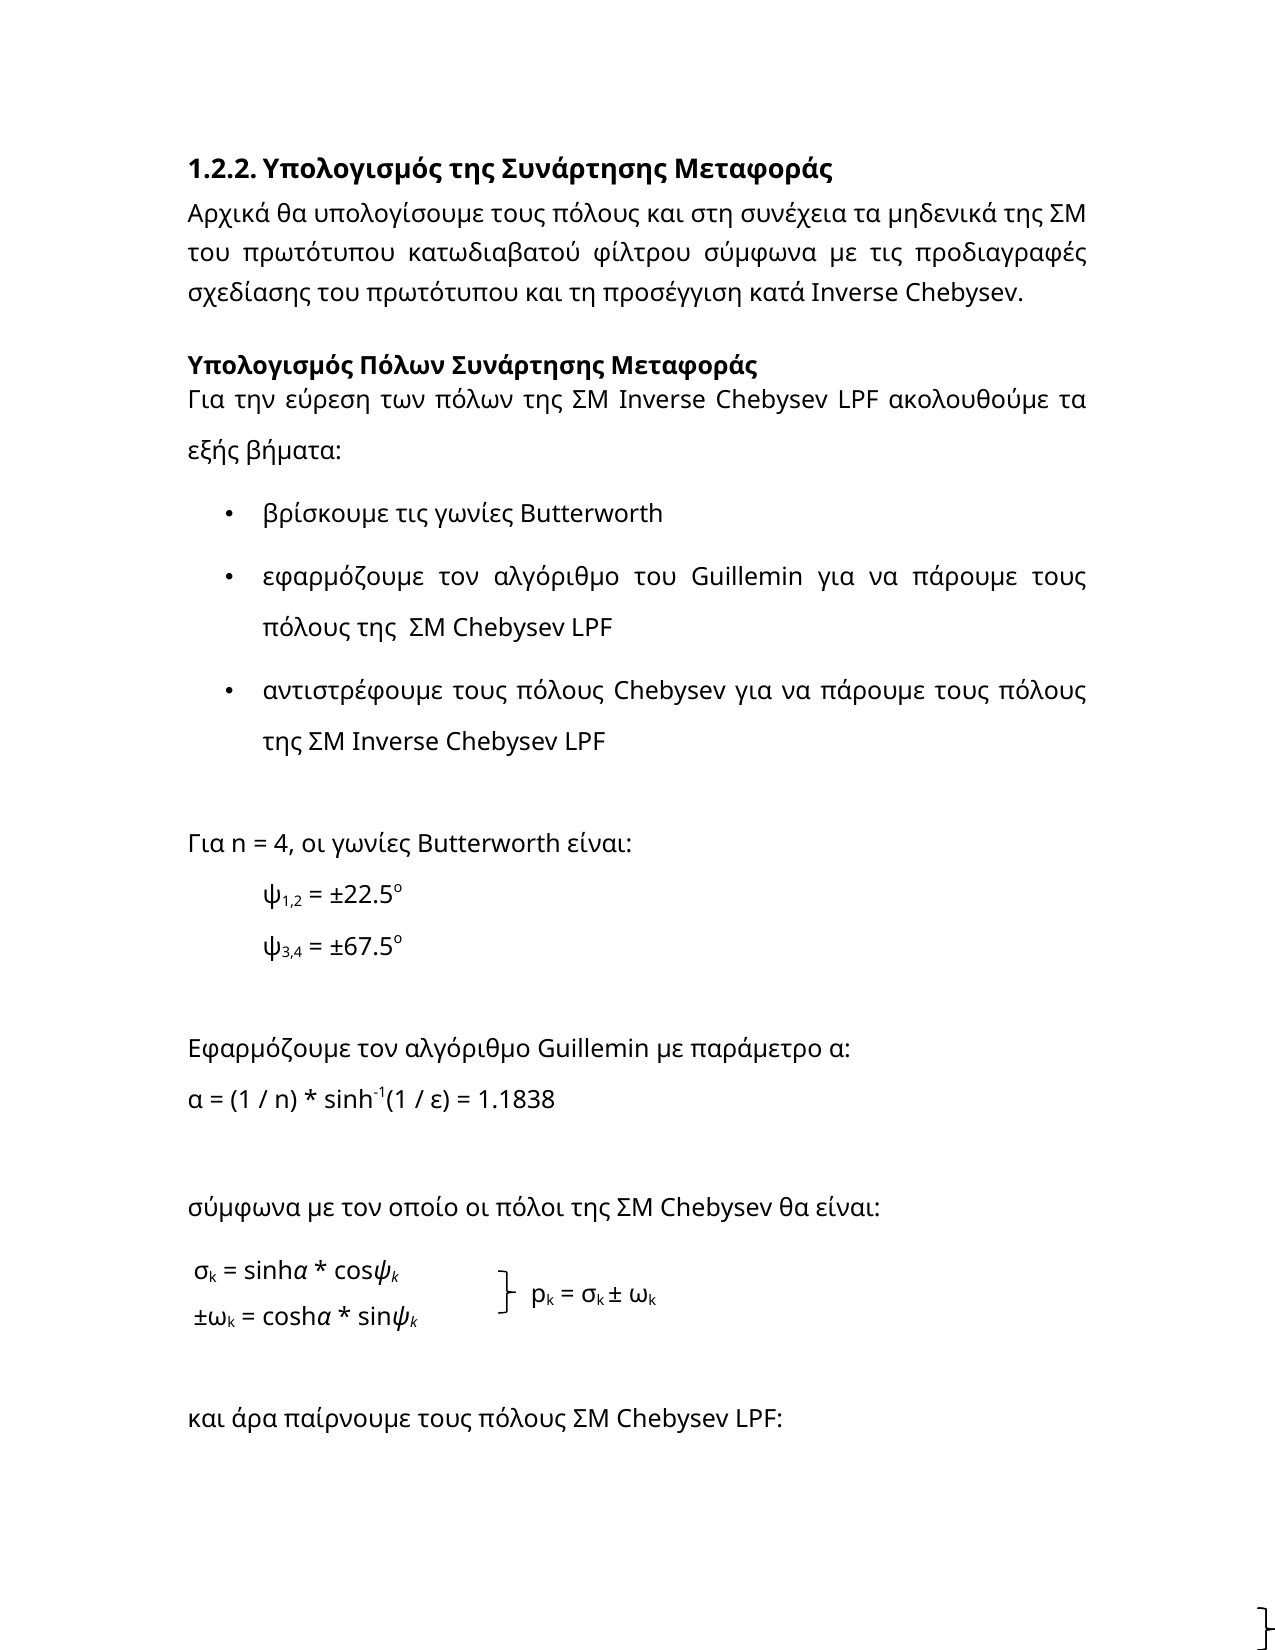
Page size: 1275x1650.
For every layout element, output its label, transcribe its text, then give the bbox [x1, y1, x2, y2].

text α = (1 / n) * sinh-1(1 / ε) = 1.1838 [187, 1082, 1087, 1116]
table_header σk = sinhα * cosψk [188, 1247, 525, 1292]
text Εφαρμόζουμε τον αλγόριθμο Guillemin με παράμετρο α: [187, 1031, 1087, 1064]
text ψ1,2 = ±22.5ο [187, 877, 1087, 911]
text ψ3,4 = ±67.5ο [187, 928, 1087, 962]
table_cell ±ωk = coshα * sinψk [188, 1293, 525, 1338]
text και άρα παίρνουμε τους πόλους ΣΜ Chebysev LPF: [187, 1401, 1087, 1435]
list βρίσκουμε τις γωνίες Butterworth [225, 496, 1087, 529]
text Για n = 4, οι γωνίες Butterworth είναι: [187, 826, 1087, 860]
list αντιστρέφουμε τους πόλους Chebysev για να πάρουμε τους πόλους της ΣΜ Inverse Chebysev LPF [225, 673, 1087, 758]
text σύμφωνα με τον οποίο οι πόλοι της ΣΜ Chebysev θα είναι: [187, 1190, 1087, 1224]
list εφαρμόζουμε τον αλγόριθμο του Guillemin για να πάρουμε τους πόλους της ΣΜ Chebysev LPF [225, 558, 1087, 644]
text Για την εύρεση των πόλων της ΣΜ Inverse Chebysev LPF ακολουθούμε τα εξής βήματα: [187, 381, 1087, 467]
text Υπολογισμός Πόλων Συνάρτησης Μεταφοράς [187, 347, 1087, 381]
table_header pk = σk ± ωk [525, 1247, 1087, 1338]
text Αρχικά θα υπολογίσουμε τους πόλους και στη συνέχεια τα μηδενικά της ΣΜ του πρωτότυπου κατωδιαβατού φίλτρου σύμφωνα με τις προδιαγραφές σχεδίασης του πρωτότυπου και τη προσέγγιση κατά Inverse Chebysev. [187, 196, 1087, 308]
subtitle Υπολογισμός της Συνάρτησης Μεταφοράς [187, 150, 1087, 187]
